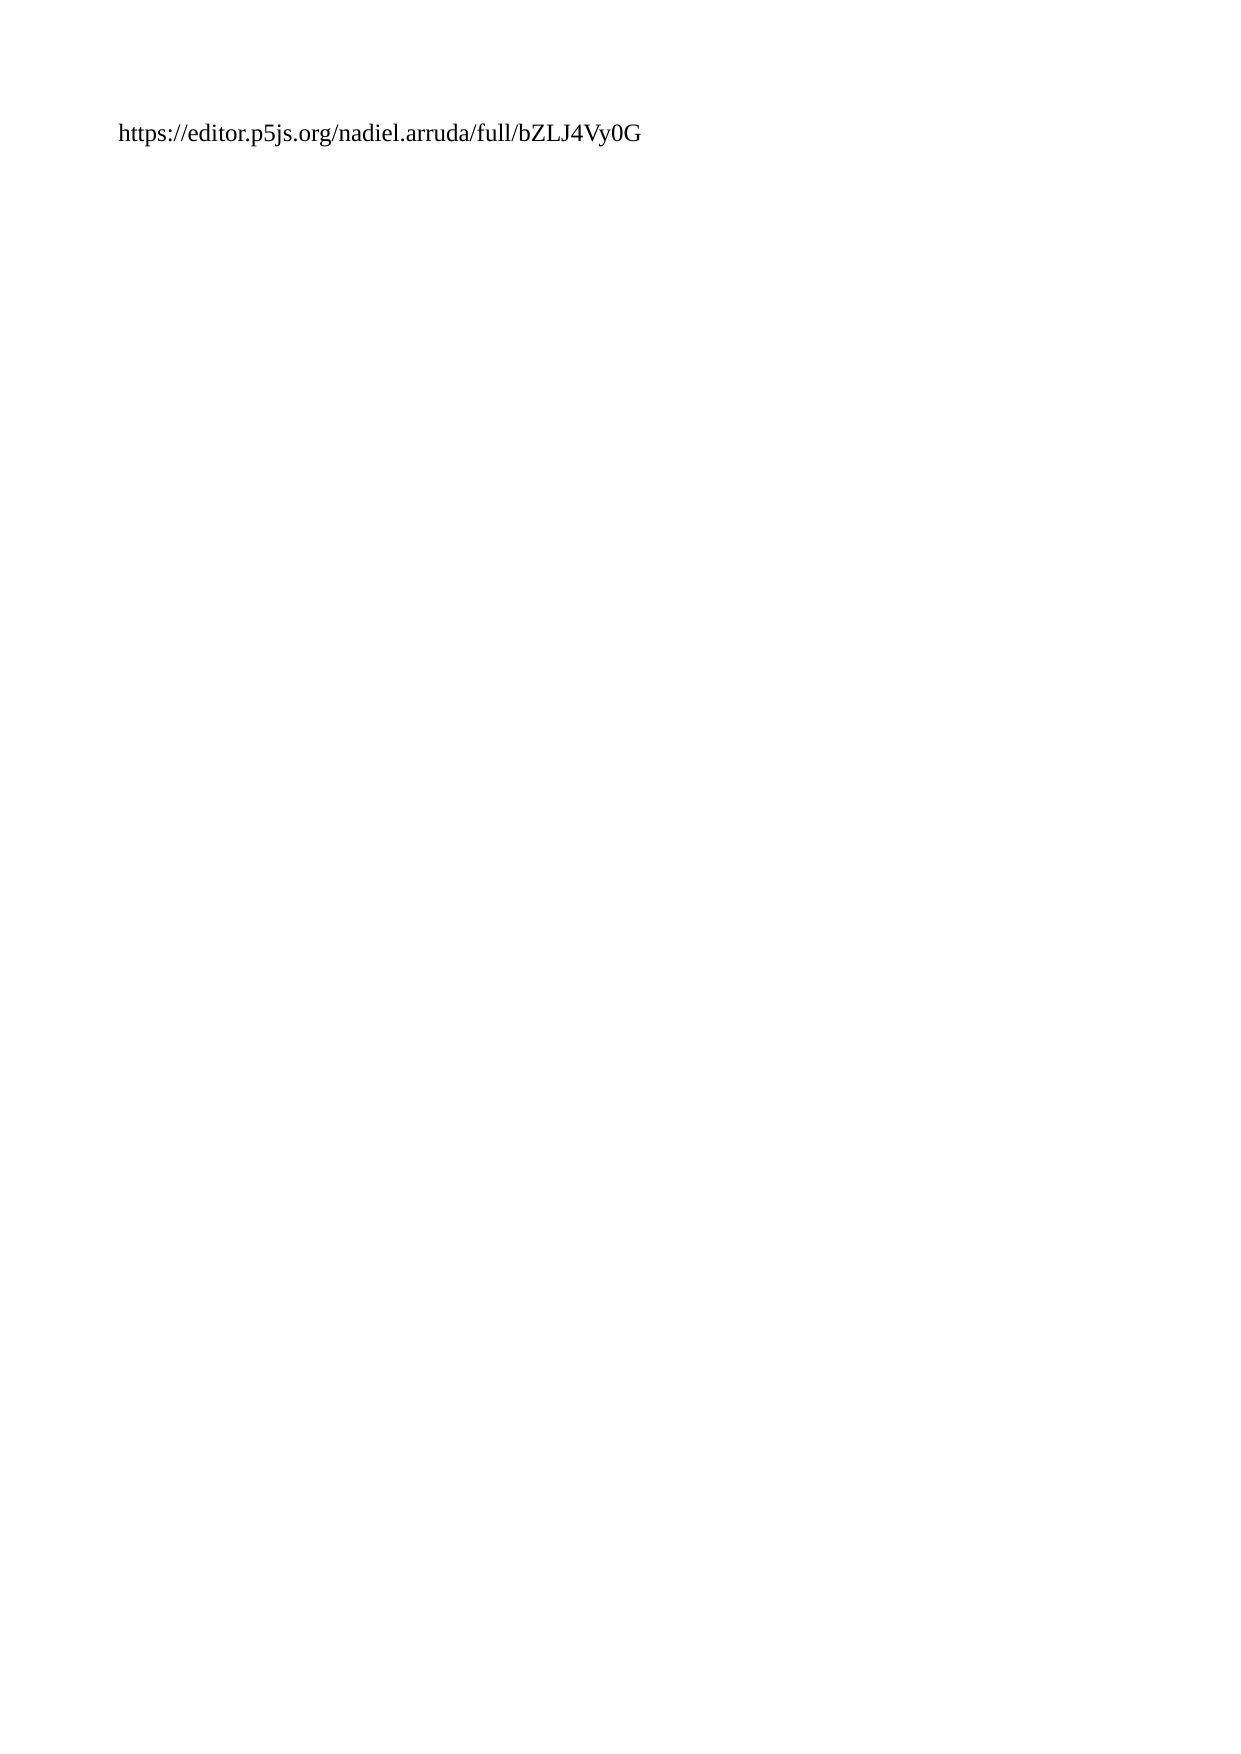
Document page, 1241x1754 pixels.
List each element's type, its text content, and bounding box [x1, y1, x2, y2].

text https://editor.p5js.org/nadiel.arruda/full/bZLJ4Vy0G [118, 118, 1122, 147]
